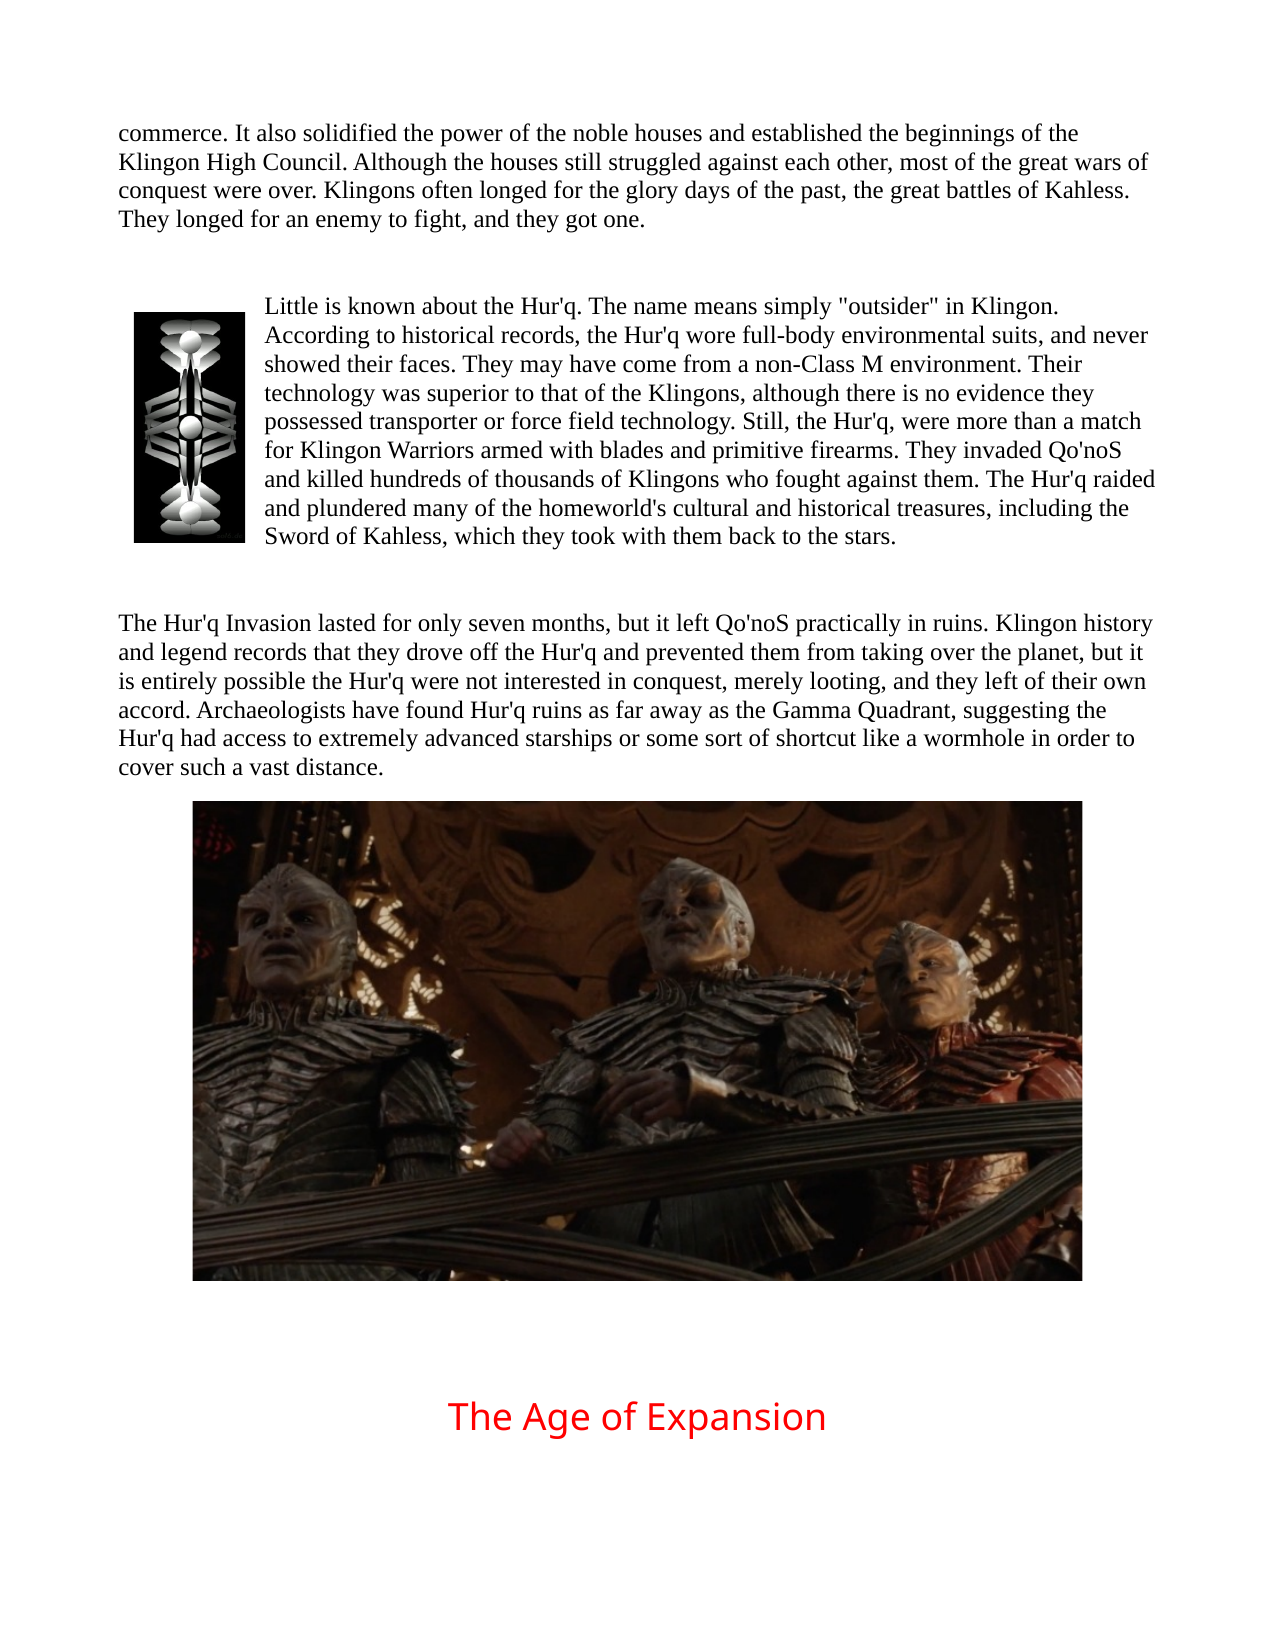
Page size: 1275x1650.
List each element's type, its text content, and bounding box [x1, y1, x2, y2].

picture [192, 801, 1083, 1281]
text commerce. It also solidified the power of the noble houses and established the beginnings of the Klingon High Council. Although the houses still struggled against each other, most of the great wars of conquest were over. Klingons often longed for the glory days of the past, the great battles of Kahless. They longed for an enemy to fight, and they got one. [118, 118, 1157, 233]
text The Hur'q Invasion lasted for only seven months, but it left Qo'noS practically in ruins. Klingon history and legend records that they drove off the Hur'q and prevented them from taking over the planet, but it is entirely possible the Hur'q were not interested in conquest, merely looting, and they left of their own accord. Archaeologists have found Hur'q ruins as far away as the Gamma Quadrant, suggesting the Hur'q had access to extremely advanced starships or some sort of shortcut like a wormhole in order to cover such a vast distance. [118, 608, 1157, 781]
text Little is known about the Hur'q. The name means simply "outsider" in Klingon. According to historical records, the Hur'q wore full-body environmental suits, and never showed their faces. They may have come from a non-Class M environment. Their technology was superior to that of the Klingons, although there is no evidence they possessed transporter or force field technology. Still, the Hur'q, were more than a match for Klingon Warriors armed with blades and primitive firearms. They invaded Qo'noS and killed hundreds of thousands of Klingons who fought against them. The Hur'q raided and plundered many of the homeworld's cultural and historical treasures, including the Sword of Kahless, which they took with them back to the stars. [118, 291, 1157, 550]
subtitle The Age of Expansion [118, 1390, 1157, 1441]
picture [133, 312, 246, 543]
